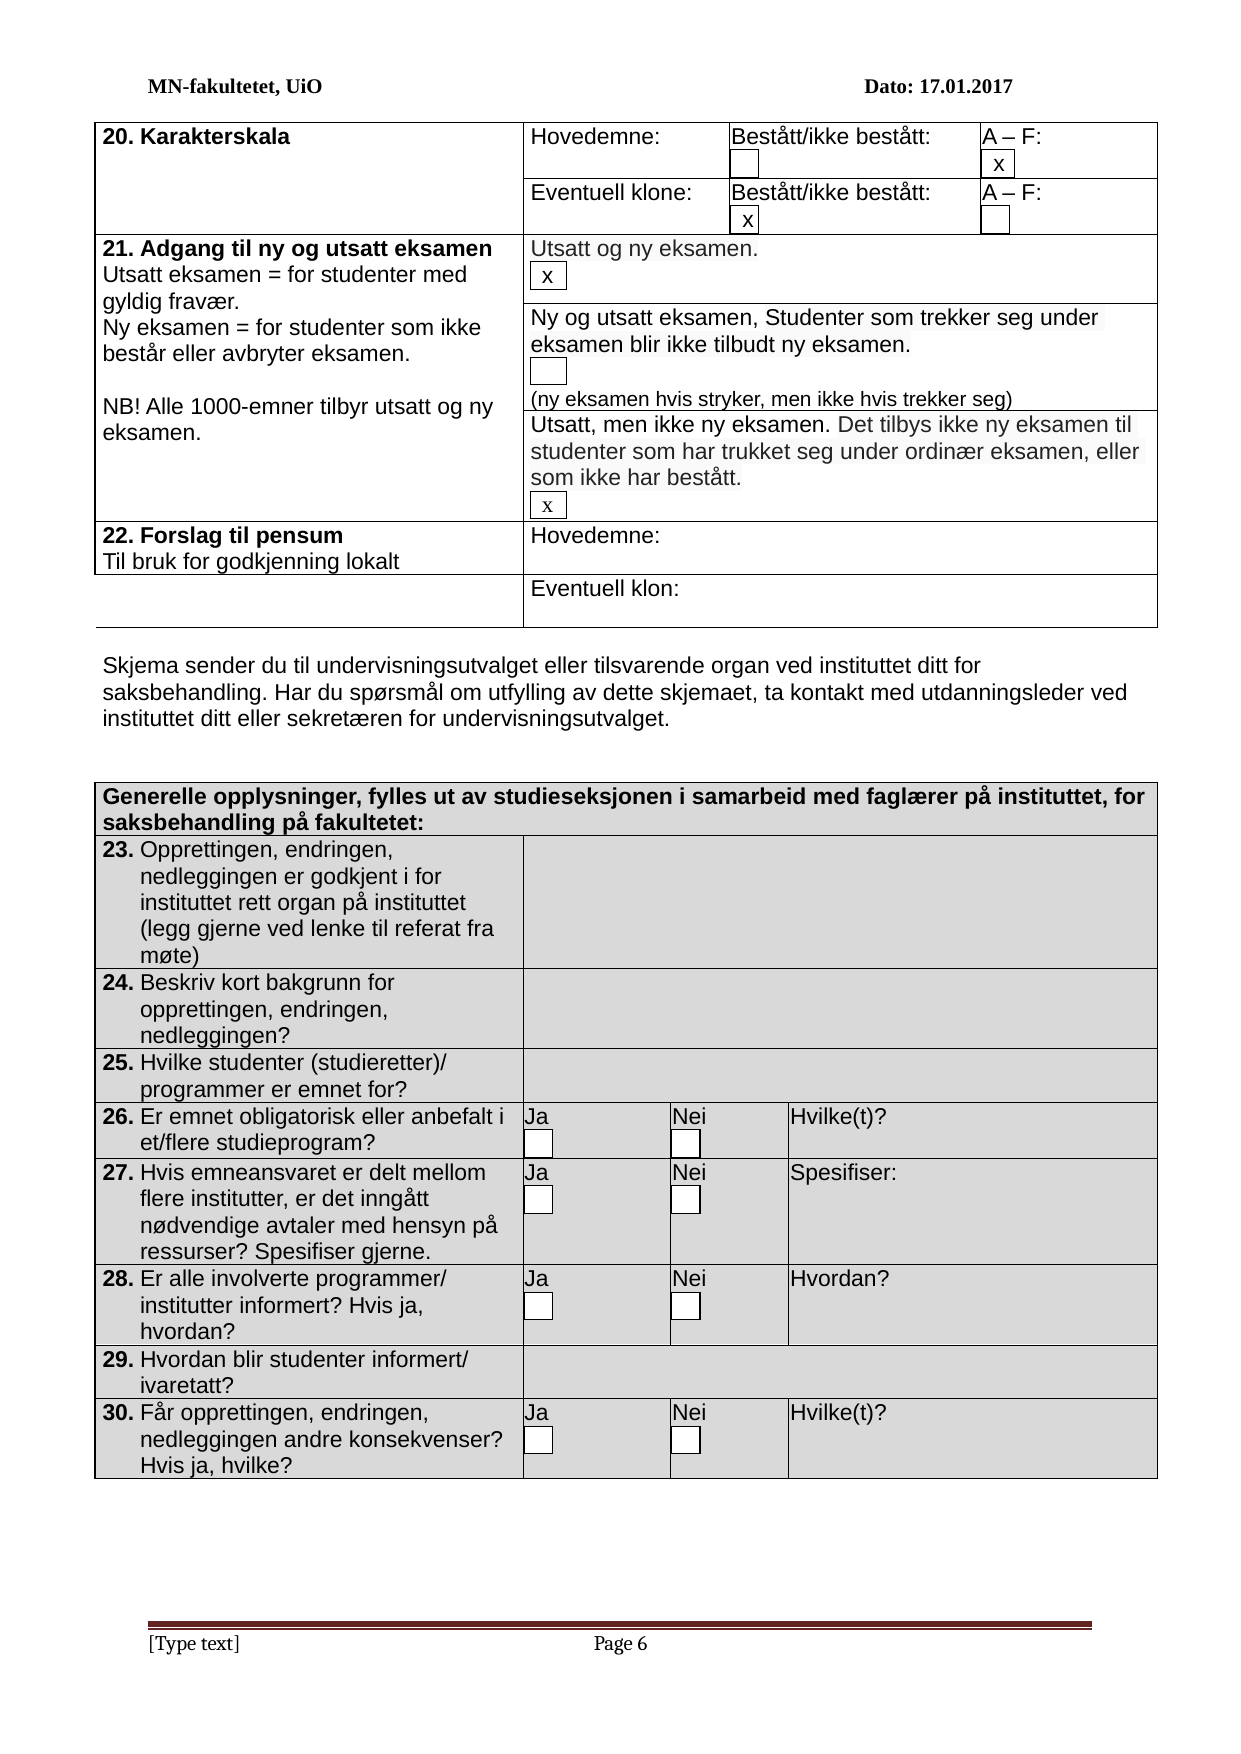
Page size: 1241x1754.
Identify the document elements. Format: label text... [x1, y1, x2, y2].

table_cell [1158, 1345, 1240, 1398]
table_header [525, 1130, 552, 1157]
table_cell [1158, 1102, 1240, 1158]
table_cell Bestått/ikke bestått: [730, 123, 980, 178]
table_cell [1158, 835, 1240, 968]
table_header [672, 1427, 699, 1453]
table_cell Er emnet obligatorisk eller anbefalt i et/flere studieprogram? [96, 1103, 523, 1158]
table_cell [1158, 385, 1240, 521]
table_cell Hvilke studenter (studieretter)/ programmer er emnet for? [96, 1049, 523, 1102]
table_header [982, 206, 1009, 233]
table_cell [1158, 1398, 1240, 1478]
table_cell [1158, 122, 1240, 234]
table_header x [731, 206, 758, 233]
table_cell Hvilke(t)? [789, 1399, 1157, 1478]
table_cell [524, 1346, 1157, 1398]
table_cell Nei [671, 1265, 788, 1344]
table_cell Hovedemne: [524, 123, 729, 178]
table_cell Hvis emneansvaret er delt mellom flere institutter, er det inngått nødvendige avtaler med hensyn på ressurser? Spesifiser gjerne. [96, 1159, 523, 1264]
table_cell Ja [524, 1399, 670, 1478]
table_cell [1158, 1264, 1240, 1344]
table_cell A – F: [981, 123, 1157, 178]
table_cell Nei [671, 1159, 788, 1264]
table_cell [1158, 968, 1240, 1048]
table_cell A – F: [981, 179, 1157, 234]
table_cell Hovedemne: [524, 522, 1157, 574]
table_cell Ja [524, 1265, 670, 1344]
table_cell [1158, 1048, 1240, 1102]
table_cell Hvilke(t)? [789, 1103, 1157, 1158]
table_cell Hvordan? [789, 1265, 1157, 1344]
table_cell [1158, 521, 1240, 574]
table_cell Ny og utsatt eksamen, Studenter som trekker seg under eksamen blir ikke tilbudt ny eksamen. [524, 304, 1157, 385]
table_cell Spesifiser: [789, 1159, 1157, 1264]
table_header [525, 1293, 552, 1319]
table_header [672, 1293, 699, 1319]
table_cell (ny eksamen hvis stryker, men ikke hvis trekker seg) [524, 385, 1157, 410]
table_cell Ja [524, 1103, 670, 1158]
table_cell [524, 836, 1157, 968]
table_cell Eventuell klone: [524, 179, 729, 234]
table_header [531, 358, 566, 384]
table_cell [1158, 1158, 1240, 1264]
table_cell Bestått/ikke bestått: [730, 179, 980, 234]
table_cell Karakterskala [96, 123, 523, 234]
table_cell Utsatt og ny eksamen. [524, 235, 1157, 303]
table_header [672, 1186, 699, 1213]
table_header x [982, 150, 1014, 177]
table_cell Nei [671, 1103, 788, 1158]
table_cell Ja [524, 1159, 670, 1264]
table_cell Nei [671, 1399, 788, 1478]
table_cell Opprettingen, endringen, nedleggingen er godkjent i for instituttet rett organ på instituttet (legg gjerne ved lenke til referat fra møte) [96, 836, 523, 968]
table_header [525, 1427, 552, 1453]
table_header [672, 1130, 699, 1157]
table_cell [1158, 574, 1240, 627]
table_header x [531, 262, 566, 289]
table_cell Forslag til pensum Til bruk for godkjenning lokalt Pensum skal skrives inn i semestersiden for emnet. [96, 522, 523, 574]
table_header [525, 1186, 552, 1213]
table_cell [524, 969, 1157, 1048]
table_header [731, 150, 758, 177]
table_header x [531, 492, 566, 518]
table_cell Utsatt, men ikke ny eksamen. Det tilbys ikke ny eksamen til studenter som har trukket seg under ordinær eksamen, eller som ikke har bestått. [524, 411, 1157, 521]
table_cell Adgang til ny og utsatt eksamen Utsatt eksamen = for studenter med gyldig fravær. Ny eksamen = for studenter som ikke består eller avbryter eksamen. NB! Alle 1000-emner tilbyr utsatt og ny eksamen. [96, 235, 523, 521]
table_cell Skjema sender du til undervisningsutvalget eller tilsvarende organ ved instituttet ditt for saksbehandling. Har du spørsmål om utfylling av dette skjemaet, ta kontakt med utdanningsleder ved instituttet ditt eller sekretæren for undervisningsutvalget. [95, 627, 1158, 782]
table_cell Generelle opplysninger, fylles ut av studieseksjonen i samarbeid med faglærer på instituttet, for saksbehandling på fakultetet: [96, 783, 1157, 835]
table_cell [1158, 627, 1240, 782]
table_cell Beskriv kort bakgrunn for opprettingen, endringen, nedleggingen? [96, 969, 523, 1048]
table_cell [1158, 782, 1240, 835]
table_cell [524, 1049, 1157, 1102]
table_cell [1158, 234, 1240, 385]
table_cell Eventuell klon: [524, 575, 1157, 627]
table_cell Hvordan blir studenter informert/ ivaretatt? [96, 1346, 523, 1398]
table_cell Er alle involverte programmer/ institutter informert? Hvis ja, hvordan? [96, 1265, 523, 1344]
table_cell Får opprettingen, endringen, nedleggingen andre konsekvenser? Hvis ja, hvilke? [96, 1399, 523, 1478]
